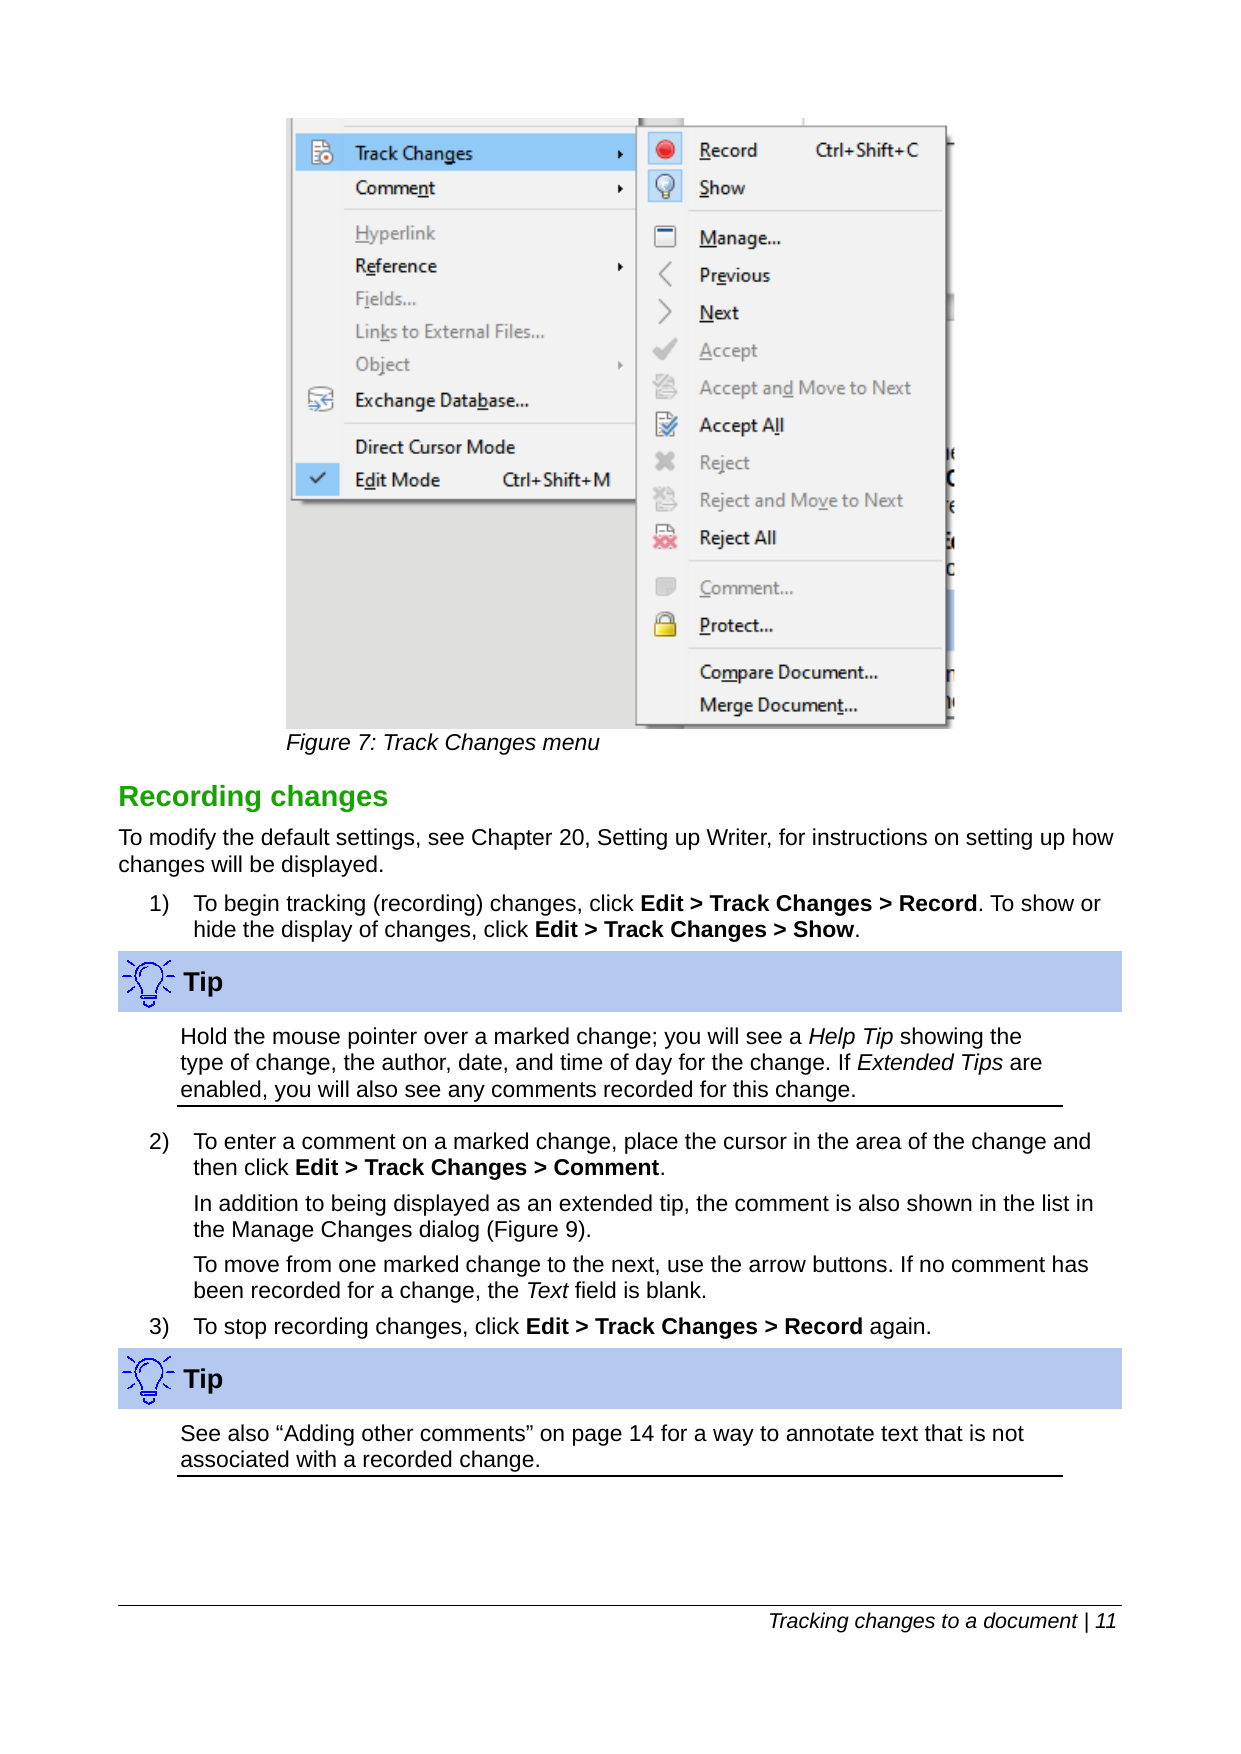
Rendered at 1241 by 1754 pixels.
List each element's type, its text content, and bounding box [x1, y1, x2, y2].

list To modify the default settings, see Chapter 20, Setting up Writer, for instructions on setting up how changes will be displayed. [118, 824, 1122, 877]
subtitle Recording changes [118, 779, 1122, 813]
text See also “Adding other comments” on page 14 for a way to annotate text that is not associated with a recorded change. [177, 1417, 1063, 1475]
picture [119, 952, 179, 1012]
list To begin tracking (recording) changes, click Edit > Track Changes > Record. To show or hide the display of changes, click Edit > Track Changes > Show. [169, 889, 1122, 942]
subtitle Tip [179, 1348, 1122, 1409]
text Hold the mouse pointer over a marked change; you will see a Help Tip showing the type of change, the author, date, and time of day for the change. If Extended Tips are enabled, you will also see any comments recorded for this change. [177, 1020, 1063, 1105]
list In addition to being displayed as an extended tip, the comment is also shown in the list in the Manage Changes dialog (Figure 9). [169, 1189, 1122, 1242]
text Figure 7: Track Changes menu [286, 729, 954, 755]
picture [119, 1348, 179, 1409]
list To enter a comment on a marked change, place the cursor in the area of the change and then click Edit > Track Changes > Comment. [169, 1128, 1122, 1181]
list To move from one marked change to the next, use the arrow buttons. If no comment has been recorded for a change, the Text field is blank. [169, 1251, 1122, 1304]
subtitle Tip [118, 951, 1122, 1012]
list To stop recording changes, click Edit > Track Changes > Record again. [169, 1313, 1122, 1339]
picture [285, 118, 955, 729]
